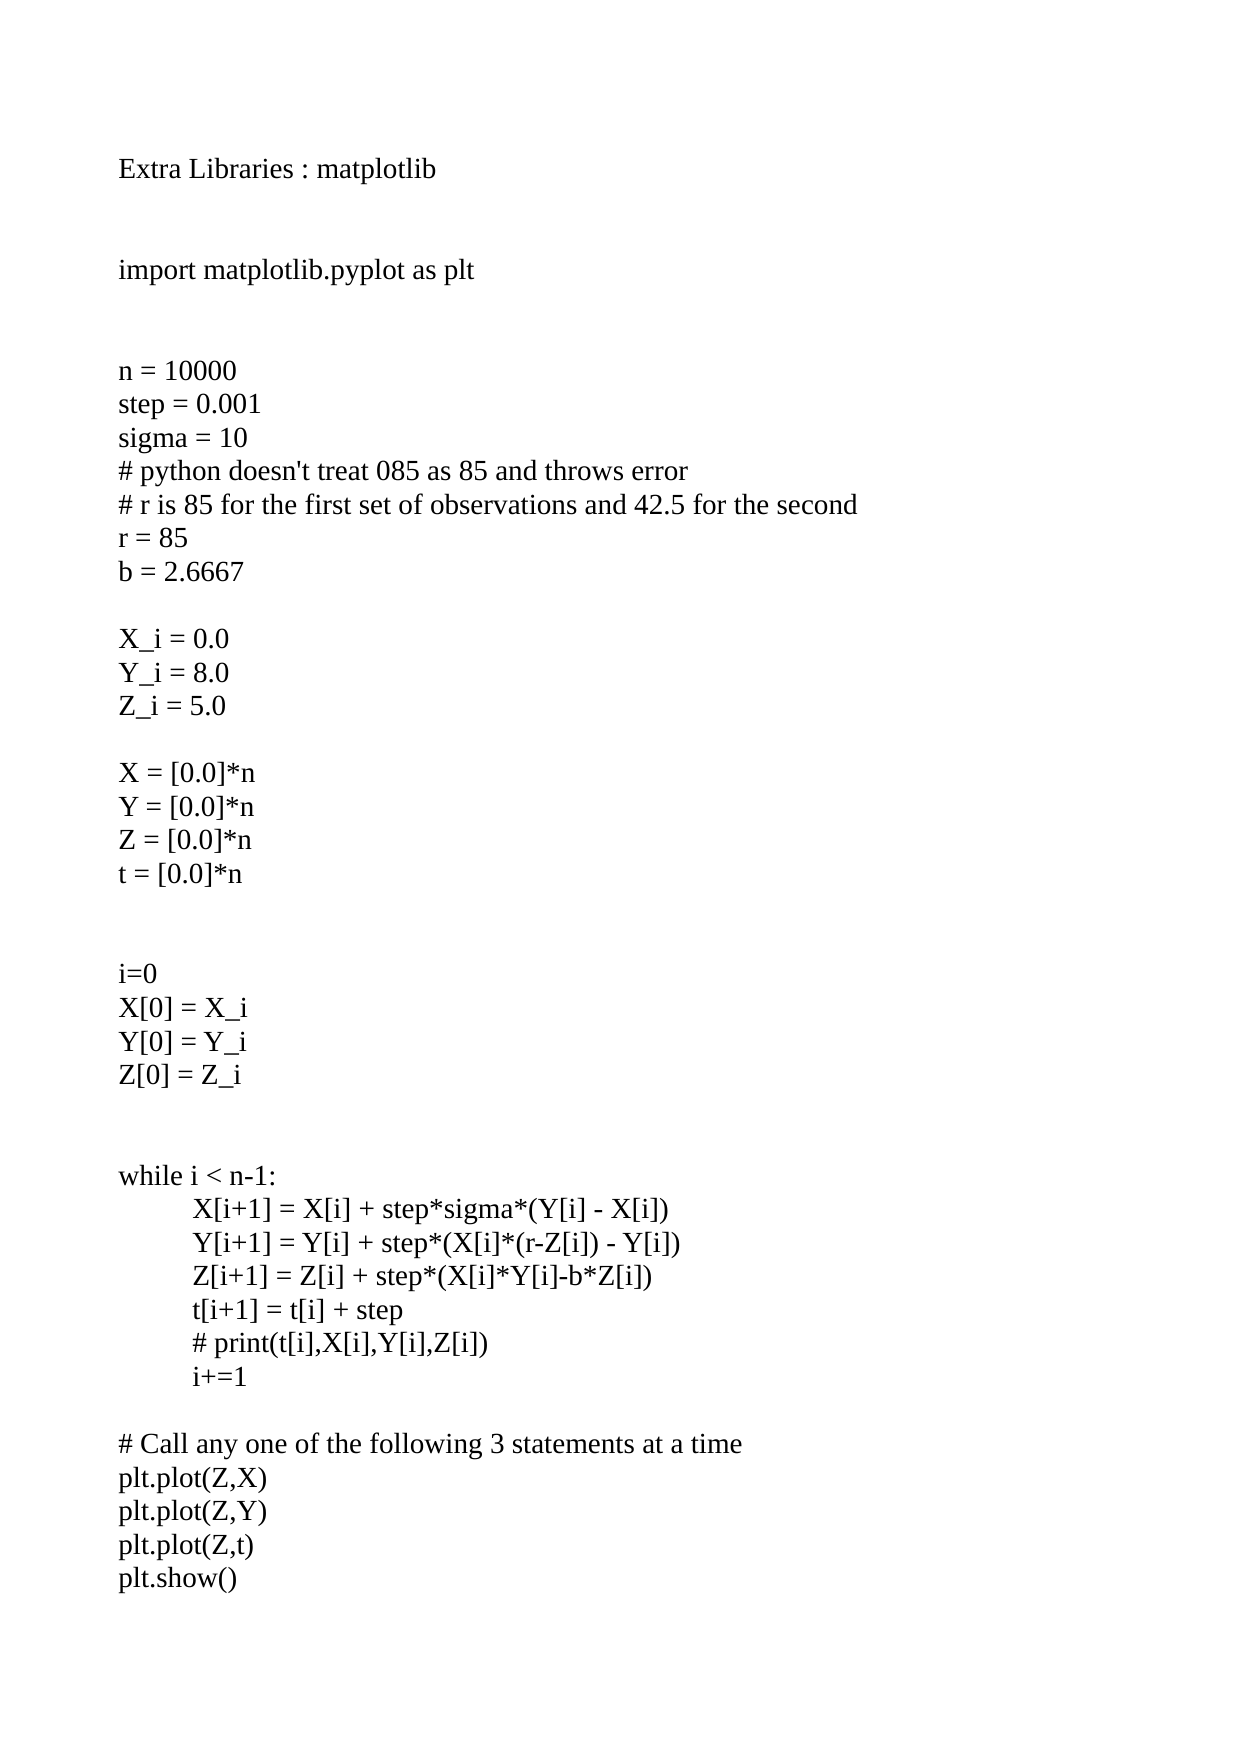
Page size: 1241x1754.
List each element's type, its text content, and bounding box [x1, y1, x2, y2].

text Y[0] = Y_i [118, 1024, 1122, 1057]
text Extra Libraries : matplotlib [118, 152, 1122, 185]
text n = 10000 [118, 353, 1122, 386]
text Z_i = 5.0 [118, 688, 1122, 722]
text i+=1 [118, 1359, 1122, 1393]
text Z = [0.0]*n [118, 822, 1122, 856]
text Z[0] = Z_i [118, 1057, 1122, 1091]
text X[i+1] = X[i] + step*sigma*(Y[i] - X[i]) [118, 1191, 1122, 1225]
text # print(t[i],X[i],Y[i],Z[i]) [118, 1326, 1122, 1359]
text import matplotlib.pyplot as plt [118, 252, 1122, 286]
text Y = [0.0]*n [118, 789, 1122, 822]
text plt.plot(Z,Y) [118, 1493, 1122, 1527]
text while i < n-1: [118, 1158, 1122, 1191]
text plt.plot(Z,X) [118, 1460, 1122, 1493]
text sigma = 10 [118, 420, 1122, 453]
text step = 0.001 [118, 386, 1122, 420]
text X_i = 0.0 [118, 621, 1122, 655]
text Y_i = 8.0 [118, 655, 1122, 688]
text plt.show() [118, 1560, 1122, 1594]
text plt.plot(Z,t) [118, 1527, 1122, 1560]
text Y[i+1] = Y[i] + step*(X[i]*(r-Z[i]) - Y[i]) [118, 1225, 1122, 1258]
text Z[i+1] = Z[i] + step*(X[i]*Y[i]-b*Z[i]) [118, 1258, 1122, 1292]
text r = 85 [118, 521, 1122, 554]
text # python doesn't treat 085 as 85 and throws error [118, 453, 1122, 487]
text i=0 [118, 957, 1122, 990]
text # Call any one of the following 3 statements at a time [118, 1426, 1122, 1460]
text b = 2.6667 [118, 554, 1122, 588]
text X = [0.0]*n [118, 755, 1122, 789]
text # r is 85 for the first set of observations and 42.5 for the second [118, 487, 1122, 521]
text t = [0.0]*n [118, 856, 1122, 889]
text t[i+1] = t[i] + step [118, 1292, 1122, 1326]
text X[0] = X_i [118, 990, 1122, 1024]
